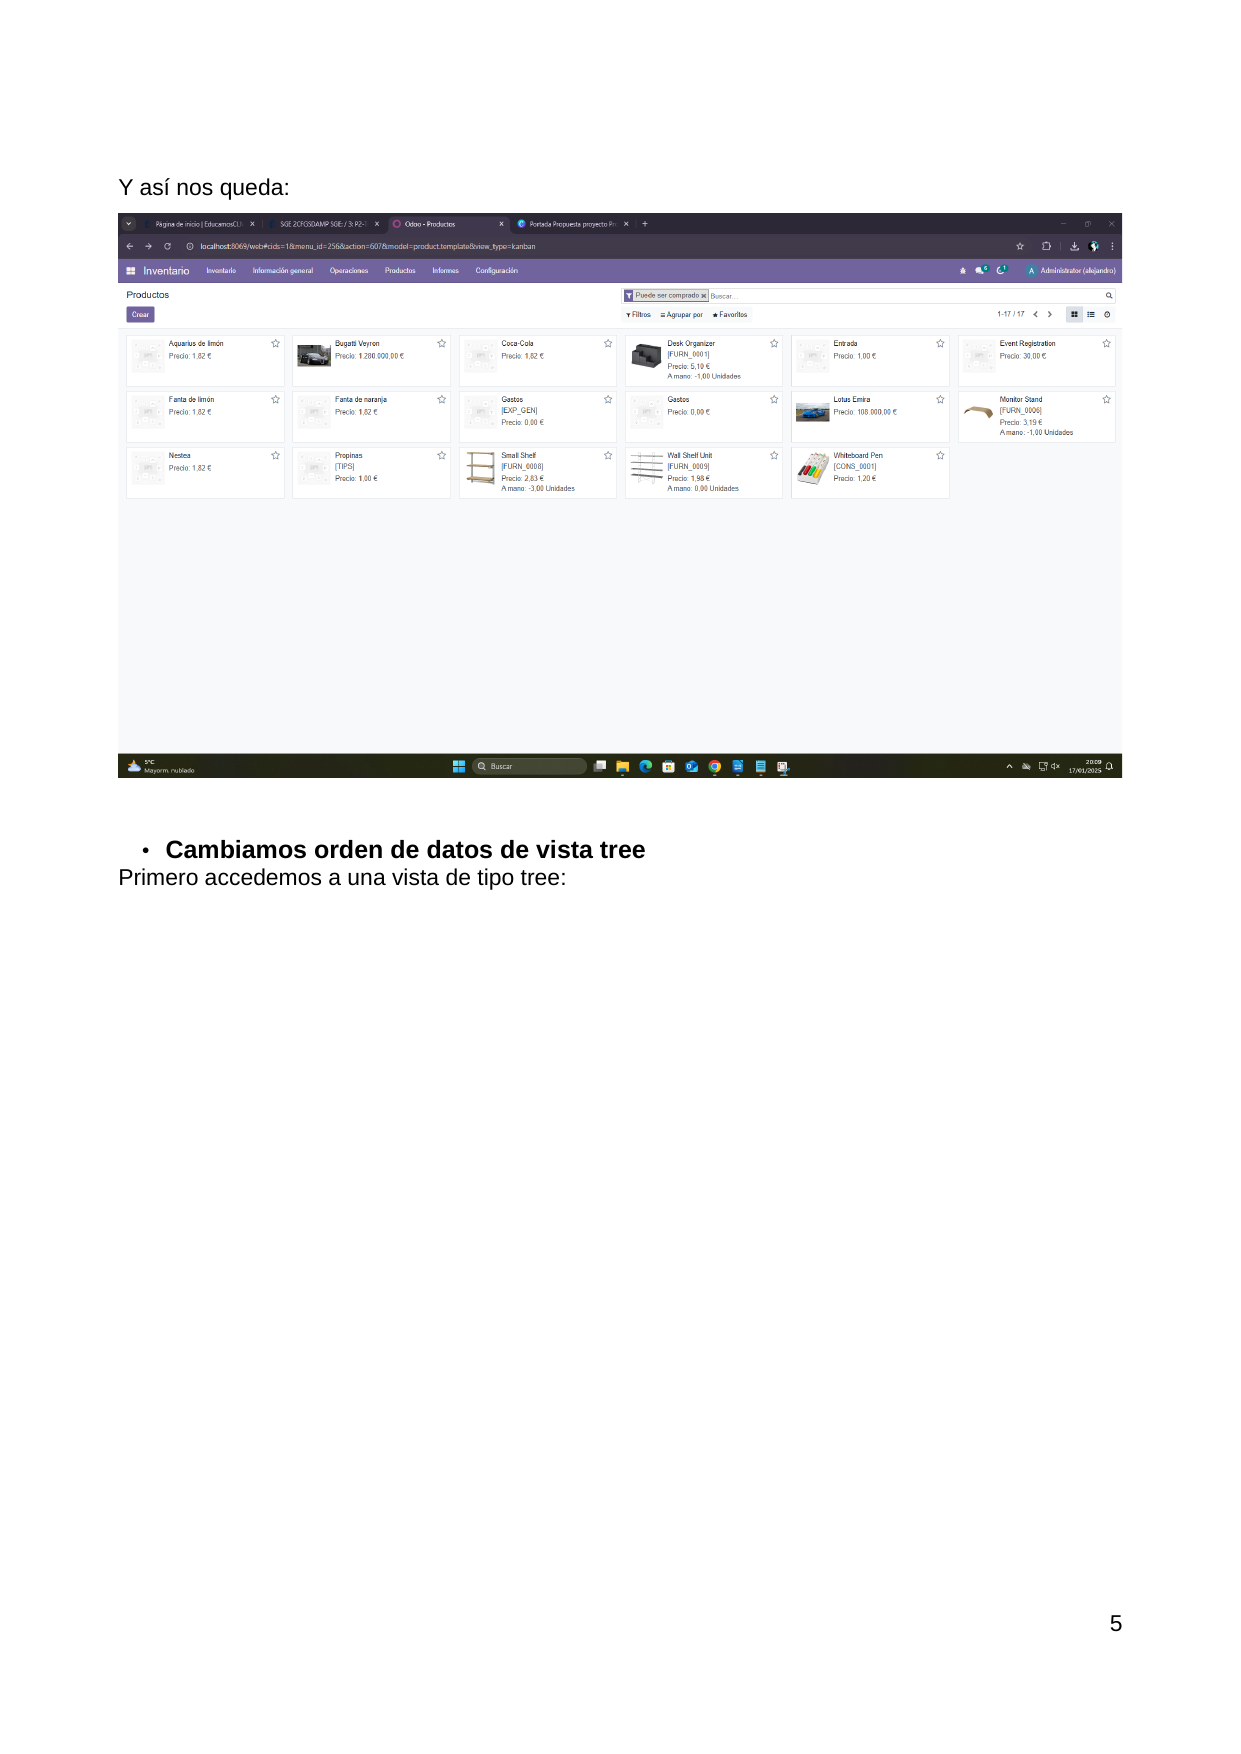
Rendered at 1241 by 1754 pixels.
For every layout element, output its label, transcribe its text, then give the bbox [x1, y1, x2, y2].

text Y así nos queda: [118, 174, 1122, 200]
text Primero accedemos a una vista de tipo tree: [118, 864, 1122, 890]
subtitle Cambiamos orden de datos de vista tree [142, 835, 1122, 864]
picture [118, 213, 1123, 778]
